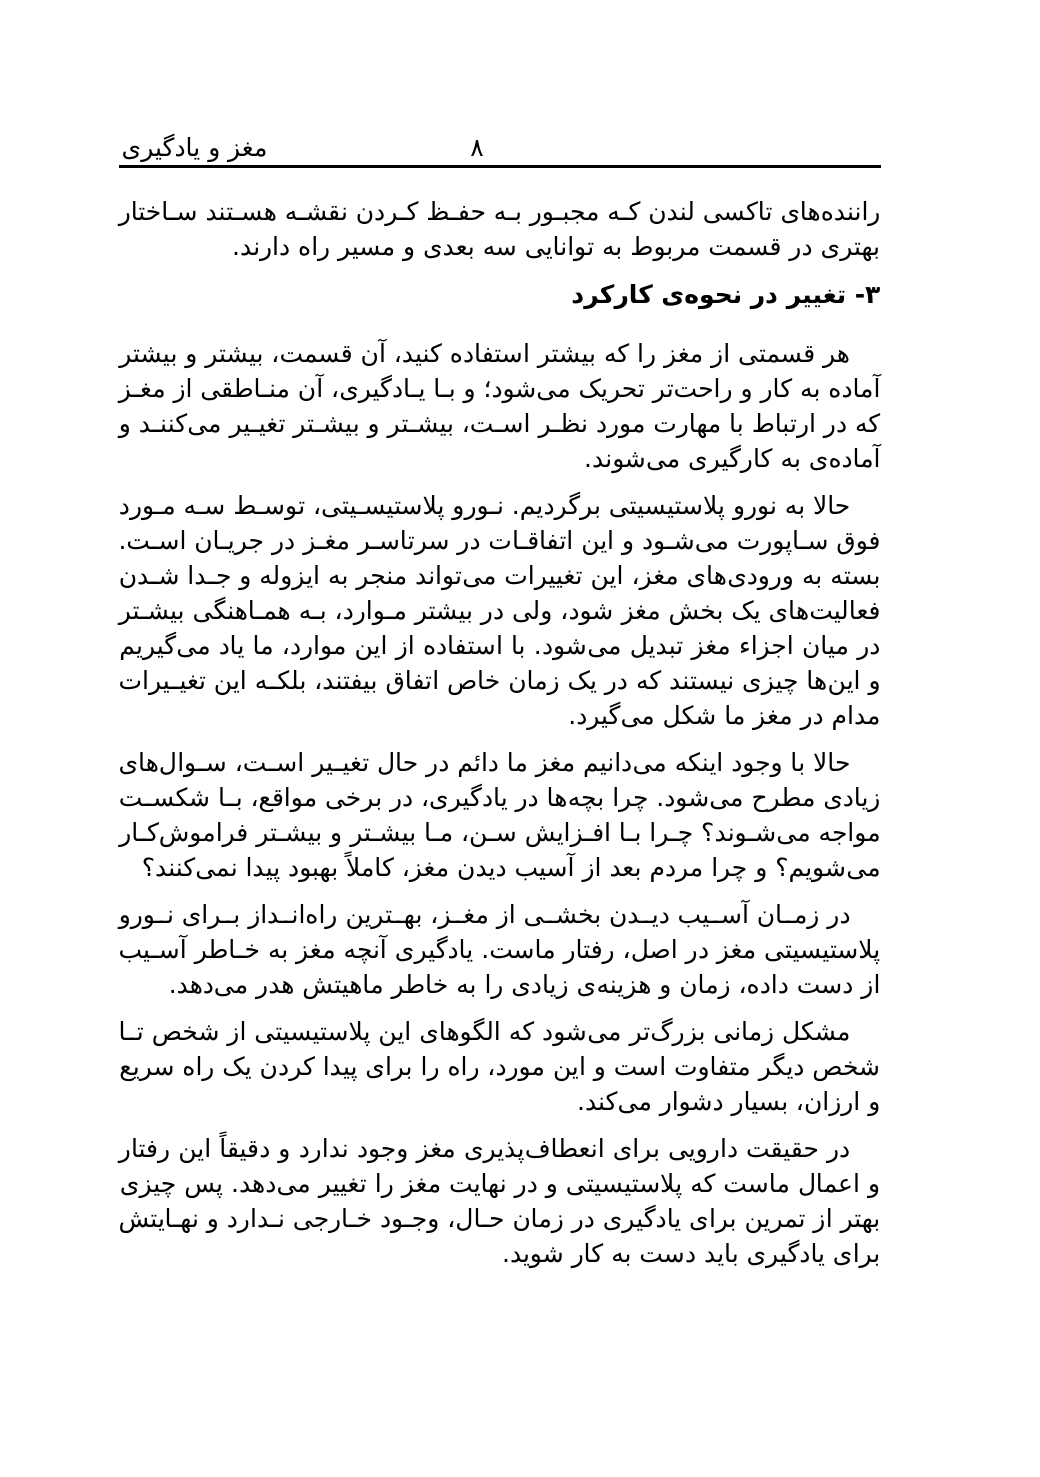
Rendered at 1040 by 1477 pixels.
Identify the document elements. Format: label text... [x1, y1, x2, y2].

text مشکل زمانی بزرگ‌تر می‌شود که الگوهای این پلاستیسیتی از شخص تا شخص دیگر متفاوت است و این مورد، راه را برای پیدا کردن یک راه سریع و ارزان، بسیار دشوار می‌کند. [118, 1017, 881, 1116]
subtitle ۳- تغییر در نحوه‌ی کارکرد [118, 280, 881, 309]
text در زمان آسیب دیدن بخشی از مغز، بهترین ‌راه‌انداز برای نورو پلاستیسیتی مغز در اصل، رفتار ماست. یادگیری آنچه مغز به خاطر آسیب از دست داده، زمان و هزینه‌ی زیادی را به خاطر ماهیتش هدر می‌دهد. [118, 900, 881, 999]
text حالا به نورو پلاستیسیتی برگردیم. نورو پلاستیسیتی، توسط سه مورد فوق ساپورت می‌شود و این اتفاقات در سرتاسر مغز در جریان است. بسته به ورودی‌های مغز، این تغییرات می‌تواند منجر به ایزوله و جدا شدن فعالیت‌های یک بخش مغز شود، ولی در بیشتر موارد، به هماهنگی بیشتر در میان اجزاء مغز تبدیل می‌شود. با استفاده از این موارد، ما یاد می‌گیریم و این‌ها چیزی نیستند که در یک زمان خاص اتفاق بیفتند، بلکه این تغییرات مدام در مغز ما شکل می‌گیرد. [118, 491, 881, 731]
text به همین خاطر است که یادگیریِ یک مهارت، معمولاً زمان زیادی می‌خواهد، چرا که حافظه‌ی بلندمدت ما در ارتباط با ساختار مغز و ارتباطات فیزیکی آن است، و ایجاد این ارتباطات زمان‌بر است. افراد نابینا که با دستشان خط بریل را می‌خوانند، ساختار مغزی بزرگتری در قسمتی که مسئول دریافت سیگنال‌های حسی از انگشتان است دارند و همینطور راننده‌های تاکسی لندن که مجبور به حفظ کردن نقشه هستند ساختار بهتری در قسمت مربوط به توانایی سه بعدی و مسیر راه دارند. [118, 197, 881, 262]
text در حقیقت دارویی برای انعطاف‌پذیری مغز وجود ندارد و دقیقاً این رفتار و اعمال ماست که پلاستیسیتی و در نهایت مغز را تغییر می‌دهد. پس چیزی بهتر از تمرین برای یادگیری در زمان حال، وجود خارجی ندارد و نهایتش برای یادگیری باید دست به کار شوید. [118, 1134, 881, 1268]
text هر قسمتی از مغز را که بیشتر استفاده کنید، آن قسمت، بیشتر و بیشتر آماده به کار و راحت‌تر تحریک می‌شود؛ و با یادگیری، آن مناطقی از مغز که در ارتباط با مهارت مورد نظر است، بیشتر و بیشتر تغییر می‌کنند و آماده‌ی به کارگیری می‌شوند. [118, 339, 881, 473]
text حالا با وجود اینکه می‌دانیم مغز ما دائم در حال تغییر است، سوال‌های زیادی مطرح می‌شود. چرا بچه‌ها در یادگیری، در برخی مواقع، با شکست مواجه می‌شوند؟ چرا با افزایش سن، ما بیشتر و بیشتر فراموش‌کار می‌شویم؟ و چرا مردم بعد از آسیب دیدن مغز، کاملاً بهبود پیدا نمی‌کنند؟ [118, 748, 881, 882]
